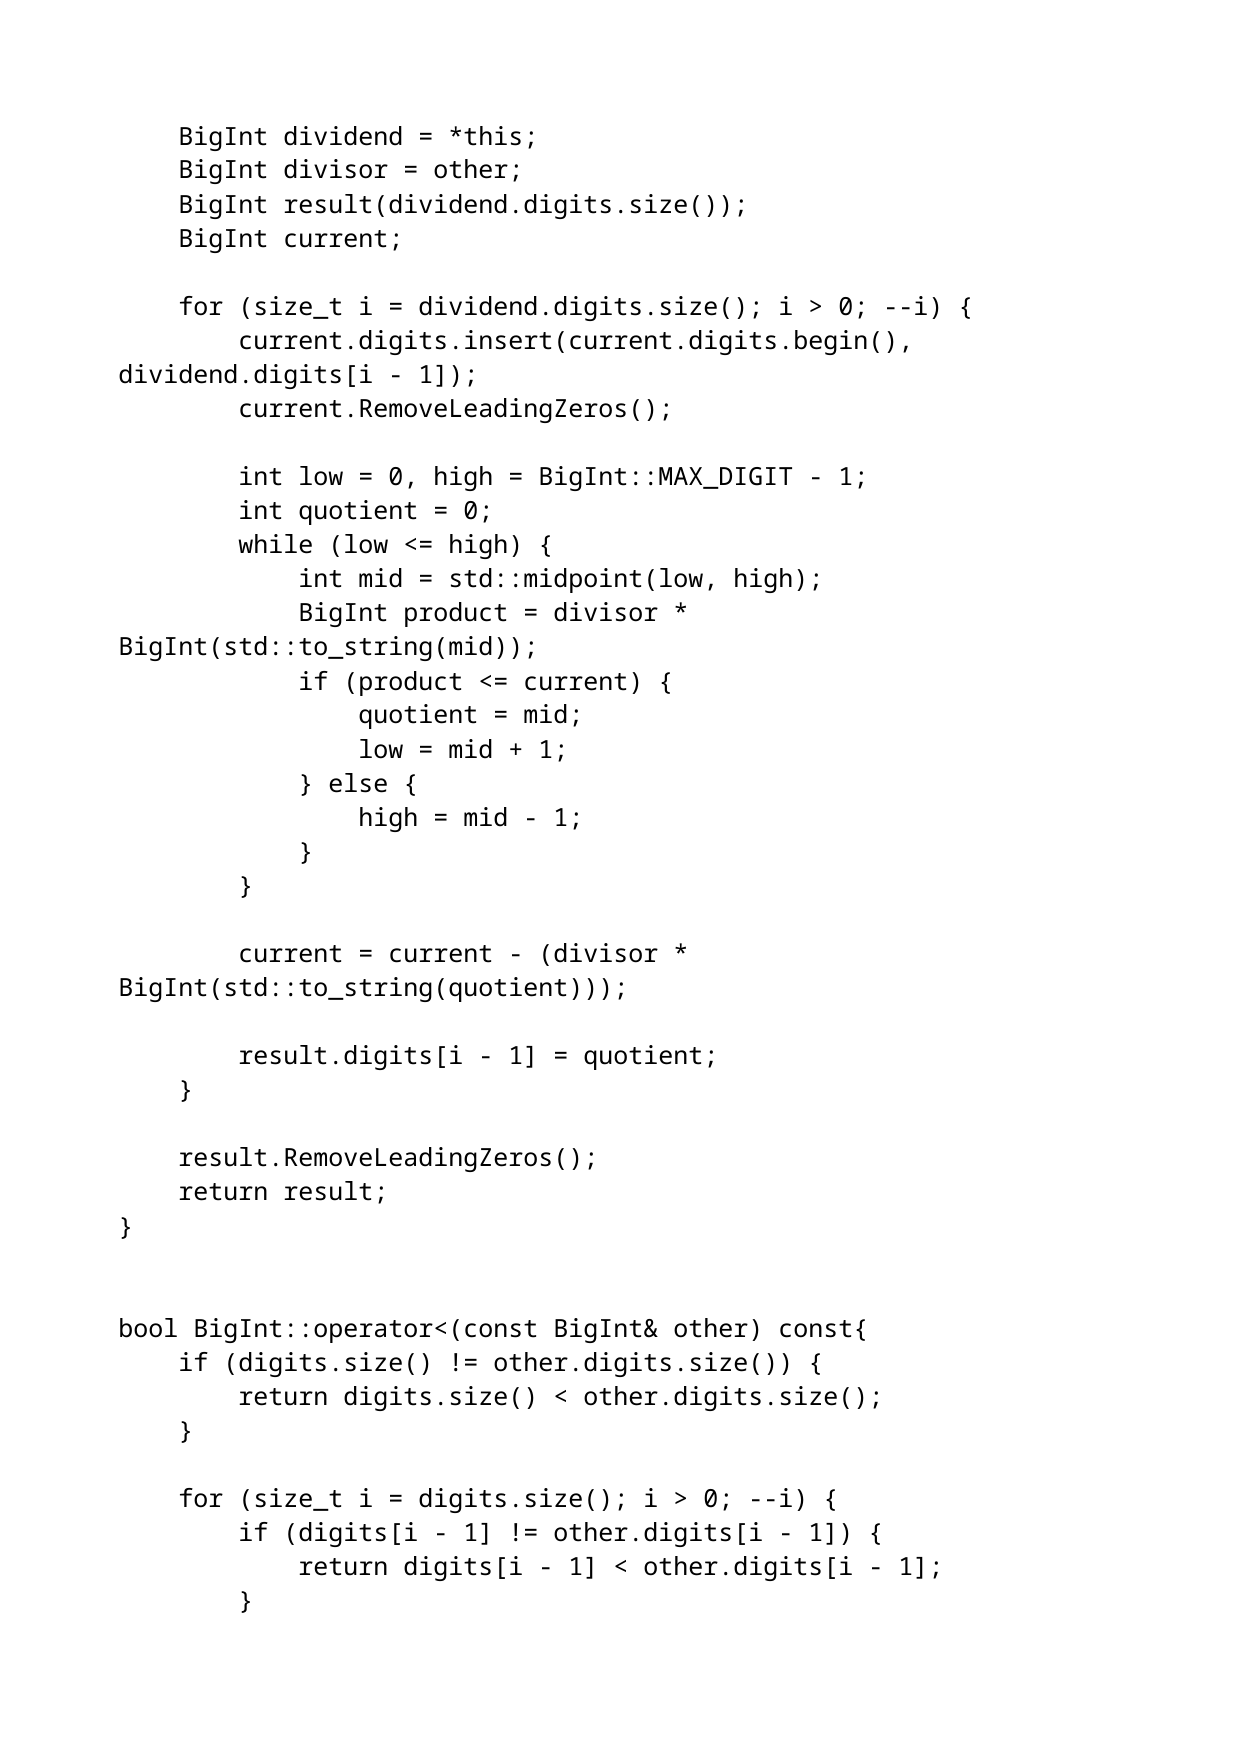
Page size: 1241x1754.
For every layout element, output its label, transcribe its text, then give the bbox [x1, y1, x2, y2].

text result.digits[i - 1] = quotient; [118, 1038, 1122, 1072]
text int mid = std::midpoint(low, high); [118, 561, 1122, 595]
text } [118, 1072, 1122, 1106]
text } [118, 1583, 1122, 1617]
text BigInt product = divisor * BigInt(std::to_string(mid)); [118, 595, 1122, 663]
text } [118, 833, 1122, 867]
text int quotient = 0; [118, 493, 1122, 527]
text BigInt dividend = *this; [118, 118, 1122, 152]
text current = current - (divisor * BigInt(std::to_string(quotient))); [118, 936, 1122, 1004]
text int low = 0, high = BigInt::MAX_DIGIT - 1; [118, 459, 1122, 493]
text bool BigInt::operator<(const BigInt& other) const{ [118, 1310, 1122, 1344]
text current.digits.insert(current.digits.begin(), dividend.digits[i - 1]); [118, 322, 1122, 391]
text quotient = mid; [118, 697, 1122, 731]
text } else { [118, 765, 1122, 799]
text } [118, 1208, 1122, 1242]
text result.RemoveLeadingZeros(); [118, 1140, 1122, 1174]
text BigInt current; [118, 220, 1122, 254]
text BigInt result(dividend.digits.size()); [118, 186, 1122, 220]
text } [118, 867, 1122, 902]
text current.RemoveLeadingZeros(); [118, 391, 1122, 425]
text for (size_t i = digits.size(); i > 0; --i) { [118, 1481, 1122, 1515]
text low = mid + 1; [118, 731, 1122, 765]
text return digits.size() < other.digits.size(); [118, 1378, 1122, 1412]
text BigInt divisor = other; [118, 152, 1122, 186]
text return digits[i - 1] < other.digits[i - 1]; [118, 1549, 1122, 1583]
text if (digits.size() != other.digits.size()) { [118, 1344, 1122, 1378]
text while (low <= high) { [118, 527, 1122, 561]
text if (digits[i - 1] != other.digits[i - 1]) { [118, 1515, 1122, 1549]
text if (product <= current) { [118, 663, 1122, 697]
text return result; [118, 1174, 1122, 1208]
text high = mid - 1; [118, 799, 1122, 833]
text for (size_t i = dividend.digits.size(); i > 0; --i) { [118, 288, 1122, 322]
text } [118, 1412, 1122, 1447]
